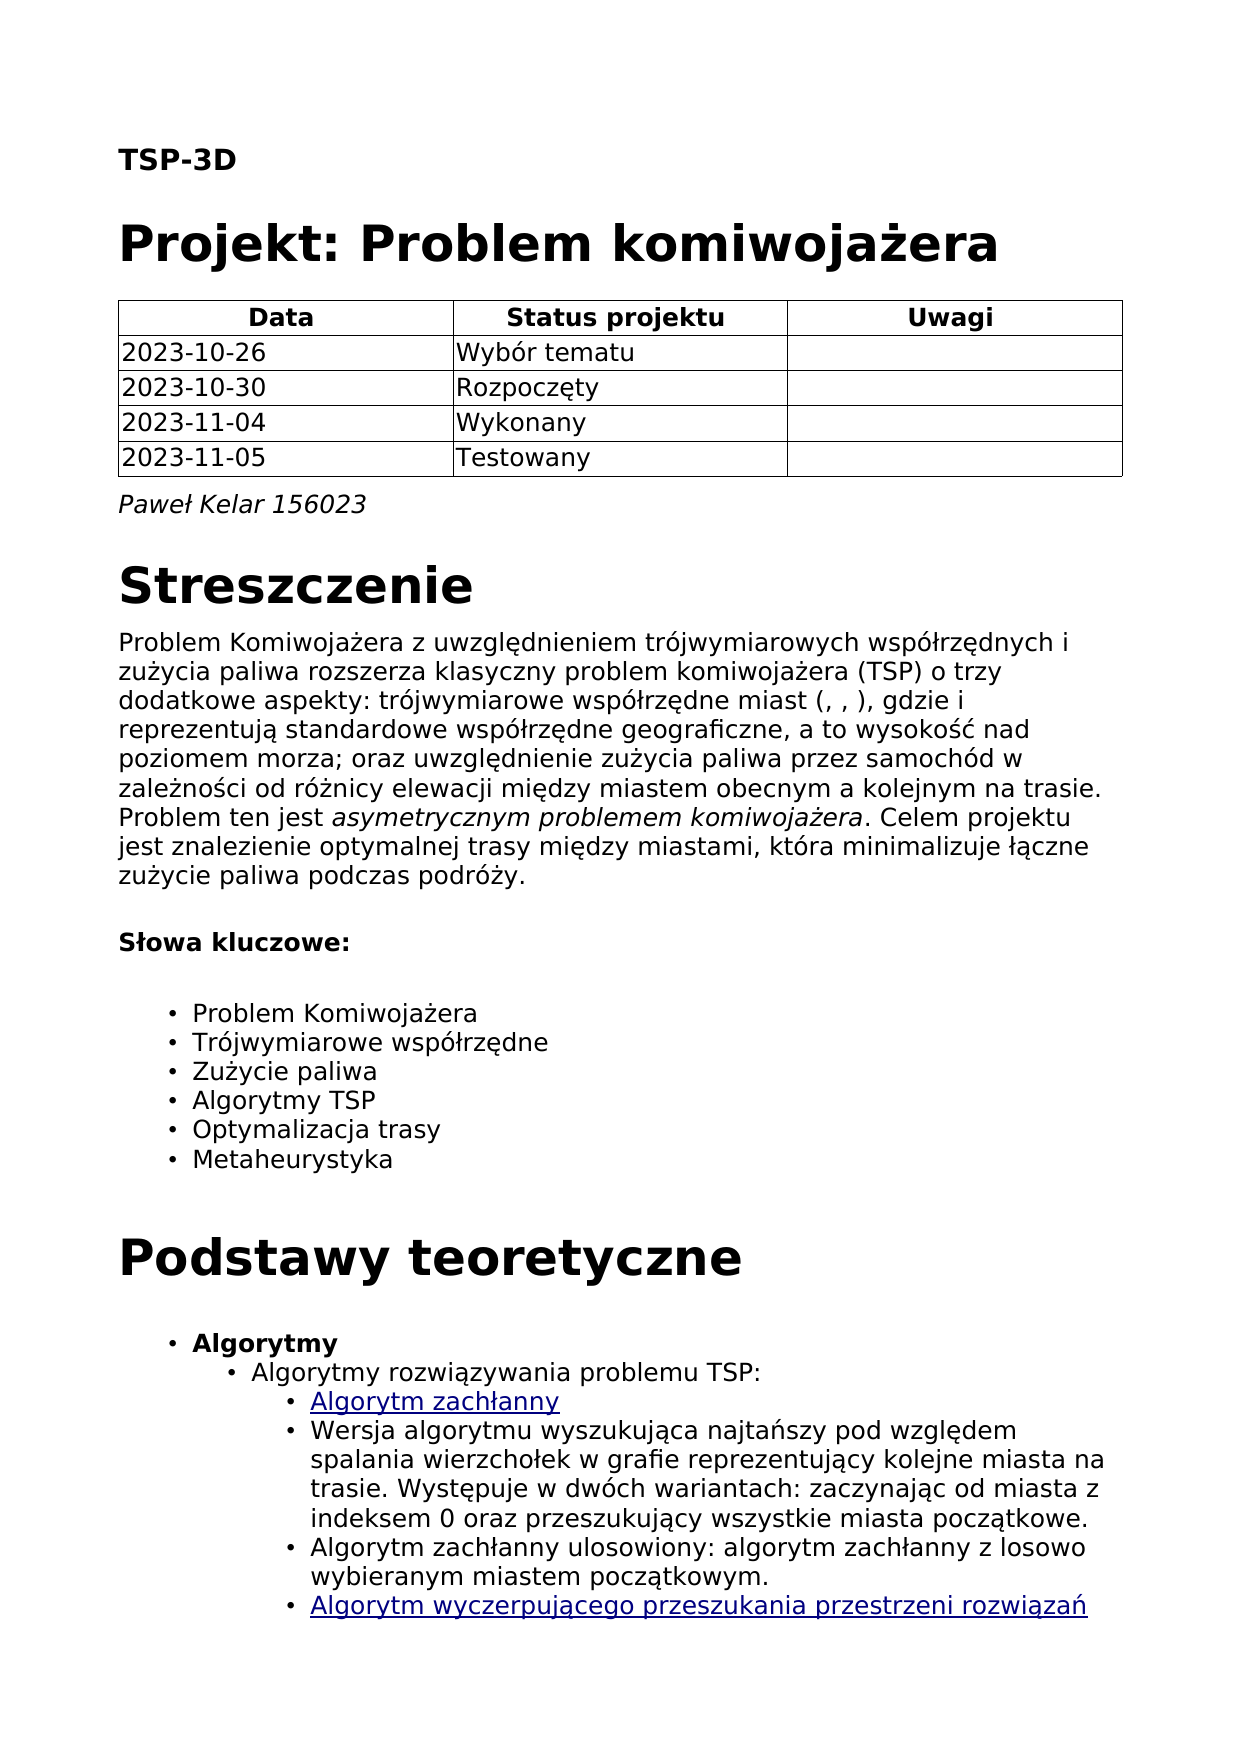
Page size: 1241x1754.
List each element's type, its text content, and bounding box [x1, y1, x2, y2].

table_header Uwagi [788, 301, 1122, 335]
list Algorytm zachłanny ulosowiony: algorytm zachłanny z losowo wybieranym miastem początkowym. [295, 1533, 1122, 1591]
table_header Data [119, 301, 453, 335]
table_cell 2023-11-04 [119, 406, 453, 441]
table_cell [788, 442, 1122, 476]
subtitle Projekt: Problem komiwojażera [118, 214, 1122, 273]
table_cell [788, 371, 1122, 405]
list Trójwymiarowe współrzędne [177, 1028, 1122, 1057]
subtitle TSP-3D [118, 143, 1122, 177]
list Wersja algorytmu wyszukująca najtańszy pod względem spalania wierzchołek w grafie reprezentujący kolejne miasta na trasie. Występuje w dwóch wariantach: zaczynając od miasta z indeksem 0 oraz przeszukujący wszystkie miasta początkowe. [295, 1416, 1122, 1533]
list Zużycie paliwa [177, 1057, 1122, 1087]
table_cell 2023-10-26 [119, 336, 453, 370]
list Algorytmy [177, 1329, 1122, 1358]
list Optymalizacja trasy [177, 1116, 1122, 1145]
table_cell Rozpoczęty [454, 371, 787, 405]
list Algorytm zachłanny [295, 1387, 1122, 1416]
table_cell 2023-11-05 [119, 442, 453, 476]
table_cell 2023-10-30 [119, 371, 453, 405]
table_cell Wybór tematu [454, 336, 787, 370]
list Metaheurystyka [177, 1145, 1122, 1174]
subtitle Podstawy teoretyczne [118, 1228, 1122, 1287]
list Algorytmy rozwiązywania problemu TSP: [236, 1358, 1122, 1387]
subtitle Streszczenie [118, 557, 1122, 615]
table_cell [788, 406, 1122, 441]
table_cell Testowany [454, 442, 787, 476]
table_cell [788, 336, 1122, 370]
subtitle Słowa kluczowe: [118, 928, 1122, 957]
list Algorytm wyczerpującego przeszukania przestrzeni rozwiązań [295, 1591, 1122, 1620]
table_cell Wykonany [454, 406, 787, 441]
text Paweł Kelar 156023 [118, 491, 1122, 520]
list Problem Komiwojażera [177, 999, 1122, 1028]
table_header Status projektu [454, 301, 787, 335]
list Algorytmy TSP [177, 1087, 1122, 1116]
text Problem Komiwojażera z uwzględnieniem trójwymiarowych współrzędnych i zużycia paliwa rozszerza klasyczny problem komiwojażera (TSP) o trzy dodatkowe aspekty: trójwymiarowe współrzędne miast (, , ), gdzie i reprezentują standardowe współrzędne geograficzne, a to wysokość nad poziomem morza; oraz uwzględnienie zużycia paliwa przez samochód w zależności od różnicy elewacji między miastem obecnym a kolejnym na trasie. Problem ten jest asymetrycznym problemem komiwojażera. Celem projektu jest znalezienie optymalnej trasy między miastami, która minimalizuje łączne zużycie paliwa podczas podróży. [118, 628, 1122, 890]
